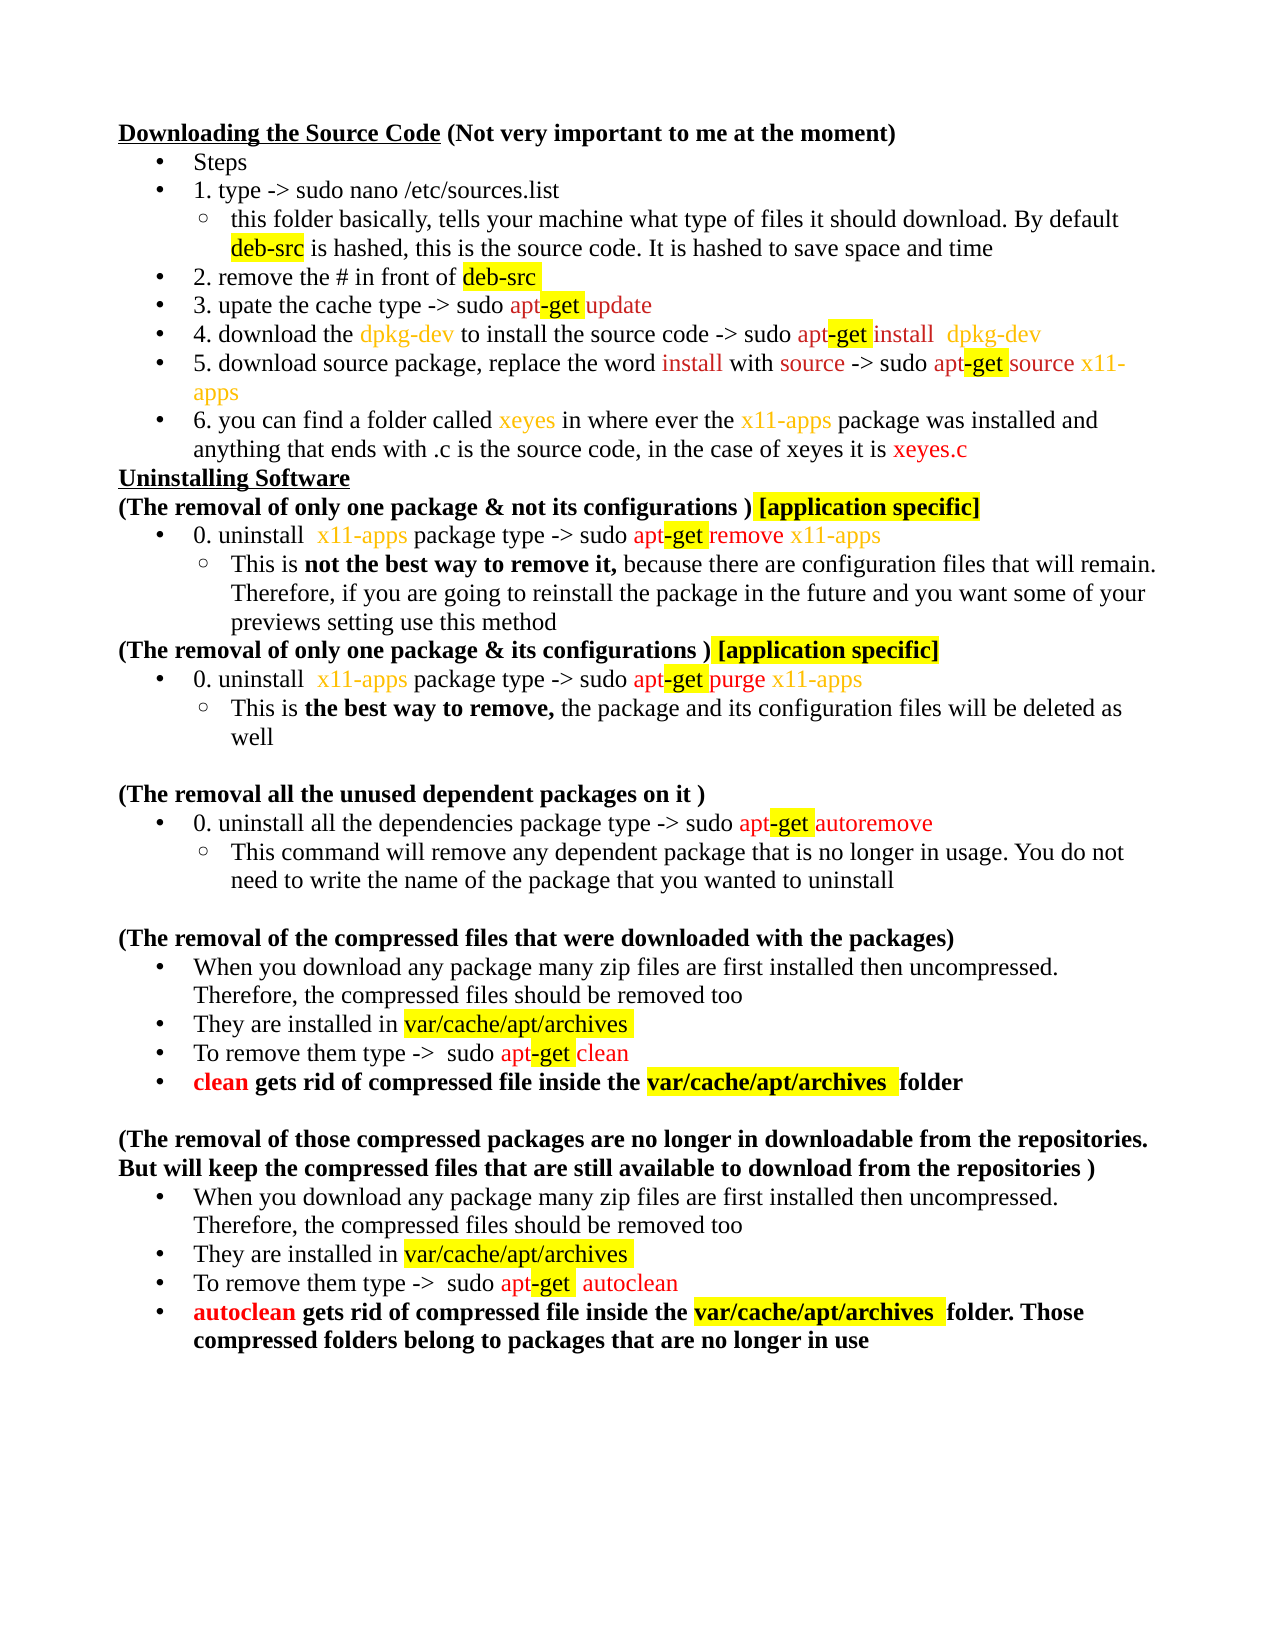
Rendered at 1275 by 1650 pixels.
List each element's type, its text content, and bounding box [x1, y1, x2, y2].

text (The removal of those compressed packages are no longer in downloadable from the repositories. But will keep the compressed files that are still available to download from the repositories ) [118, 1124, 1157, 1182]
text (The removal of only one package & not its configurations ) [application specific] [118, 492, 1157, 521]
list To remove them type -> sudo apt-get clean [156, 1038, 1157, 1067]
list 0. uninstall all the dependencies package type -> sudo apt-get autoremove [156, 808, 1157, 837]
text Downloading the Source Code (Not very important to me at the moment) [118, 118, 1157, 147]
list 0. uninstall x11-apps package type -> sudo apt-get remove x11-apps [156, 521, 1157, 549]
list 3. upate the cache type -> sudo apt-get update [156, 291, 1157, 319]
list When you download any package many zip files are first installed then uncompressed. Therefore, the compressed files should be removed too [156, 952, 1157, 1009]
list This command will remove any dependent package that is no longer in usage. You do not need to write the name of the package that you wanted to uninstall [193, 837, 1157, 894]
list They are installed in var/cache/apt/archives [156, 1239, 1157, 1268]
list When you download any package many zip files are first installed then uncompressed. Therefore, the compressed files should be removed too [156, 1182, 1157, 1239]
text (The removal all the unused dependent packages on it ) [118, 779, 1157, 808]
list This is not the best way to remove it, because there are configuration files that will remain. Therefore, if you are going to reinstall the package in the future and you want some of your previews setting use this method [193, 549, 1157, 636]
list 4. download the dpkg-dev to install the source code -> sudo apt-get install dpkg-dev [156, 319, 1157, 348]
list They are installed in var/cache/apt/archives [156, 1009, 1157, 1038]
list 1. type -> sudo nano /etc/sources.list [156, 176, 1157, 204]
list this folder basically, tells your machine what type of files it should download. By default deb-src is hashed, this is the source code. It is hashed to save space and time [193, 204, 1157, 262]
list 2. remove the # in front of deb-src [156, 262, 1157, 291]
text Uninstalling Software [118, 463, 1157, 492]
list 5. download source package, replace the word install with source -> sudo apt-get source x11-apps [156, 348, 1157, 406]
list autoclean gets rid of compressed file inside the var/cache/apt/archives folder. Those compressed folders belong to packages that are no longer in use [156, 1297, 1157, 1354]
list This is the best way to remove, the package and its configuration files will be deleted as well [193, 693, 1157, 751]
list To remove them type -> sudo apt-get autoclean [156, 1268, 1157, 1297]
text (The removal of only one package & its configurations ) [application specific] [118, 636, 1157, 664]
list Steps [156, 147, 1157, 176]
list 0. uninstall x11-apps package type -> sudo apt-get purge x11-apps [156, 664, 1157, 693]
list 6. you can find a folder called xeyes in where ever the x11-apps package was installed and anything that ends with .c is the source code, in the case of xeyes it is xeyes.c [156, 406, 1157, 463]
text (The removal of the compressed files that were downloaded with the packages) [118, 923, 1157, 952]
list clean gets rid of compressed file inside the var/cache/apt/archives folder [156, 1067, 1157, 1096]
